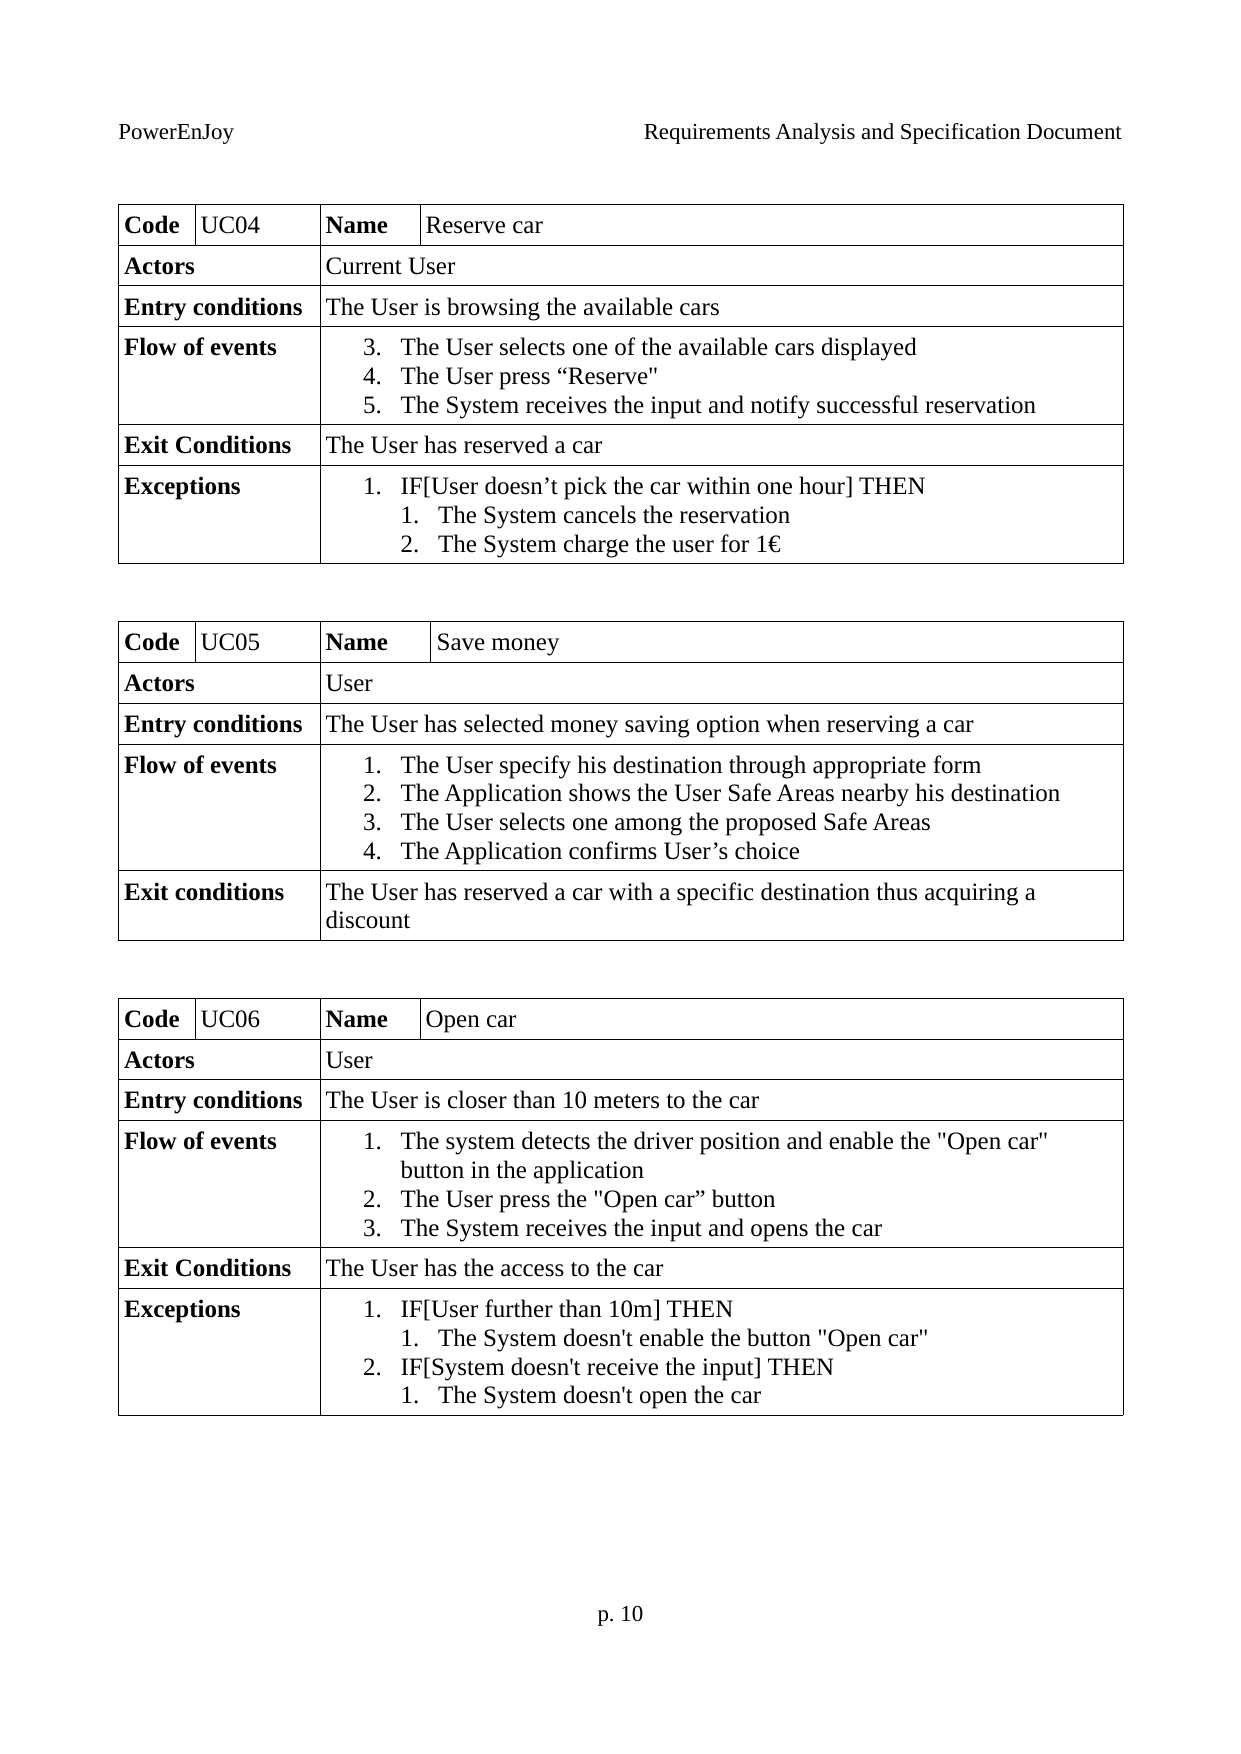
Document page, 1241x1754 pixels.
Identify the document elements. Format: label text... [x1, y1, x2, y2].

table_header Code [119, 999, 195, 1039]
table_header Code [119, 622, 195, 662]
table_header UC04 [196, 205, 320, 244]
table_cell The User has reserved a car with a specific destination thus acquiring a discount [321, 871, 1123, 940]
table_cell Exit conditions [119, 871, 320, 940]
table_cell Flow of events [119, 745, 320, 870]
table_cell The User is closer than 10 meters to the car [321, 1080, 1123, 1120]
table_cell User [321, 663, 1123, 703]
table_cell Entry conditions [119, 704, 320, 743]
table_cell IF[User doesn’t pick the car within one hour] THEN The System cancels the reservation The System charge the user for 1€ [321, 466, 1123, 563]
table_cell Actors [119, 246, 320, 285]
table_cell The User has selected money saving option when reserving a car [321, 704, 1123, 743]
table_cell User [321, 1040, 1123, 1079]
table_header UC06 [196, 999, 320, 1039]
table_header Name [321, 205, 420, 244]
table_header Name [321, 999, 420, 1039]
table_cell The User has the access to the car [321, 1248, 1123, 1288]
table_cell Exceptions [119, 1289, 320, 1415]
table_cell Actors [119, 663, 320, 703]
table_cell The system detects the driver position and enable the "Open car" button in the application The User press the "Open car” button The System receives the input and opens the car [321, 1121, 1123, 1247]
table_cell Actors [119, 1040, 320, 1079]
table_header Reserve car [421, 205, 1123, 244]
table_header Code [119, 205, 195, 244]
table_cell Flow of events [119, 1121, 320, 1247]
table_cell The User selects one of the available cars displayed The User press “Reserve" The System receives the input and notify successful reservation [321, 327, 1123, 424]
table_cell Exit Conditions [119, 1248, 320, 1288]
table_cell Flow of events [119, 327, 320, 424]
table_cell The User specify his destination through appropriate form The Application shows the User Safe Areas nearby his destination The User selects one among the proposed Safe Areas The Application confirms User’s choice [321, 745, 1123, 870]
table_cell Exceptions [119, 466, 320, 563]
table_cell Entry conditions [119, 1080, 320, 1120]
table_header Save money [431, 622, 1123, 662]
table_cell Entry conditions [119, 286, 320, 326]
table_cell IF[User further than 10m] THEN The System doesn't enable the button "Open car" IF[System doesn't receive the input] THEN The System doesn't open the car [321, 1289, 1123, 1415]
table_header UC05 [196, 622, 320, 662]
table_cell Current User [321, 246, 1123, 285]
table_cell The User is browsing the available cars [321, 286, 1123, 326]
table_header Name [321, 622, 430, 662]
table_cell Exit Conditions [119, 425, 320, 465]
table_cell The User has reserved a car [321, 425, 1123, 465]
table_header Open car [421, 999, 1123, 1039]
